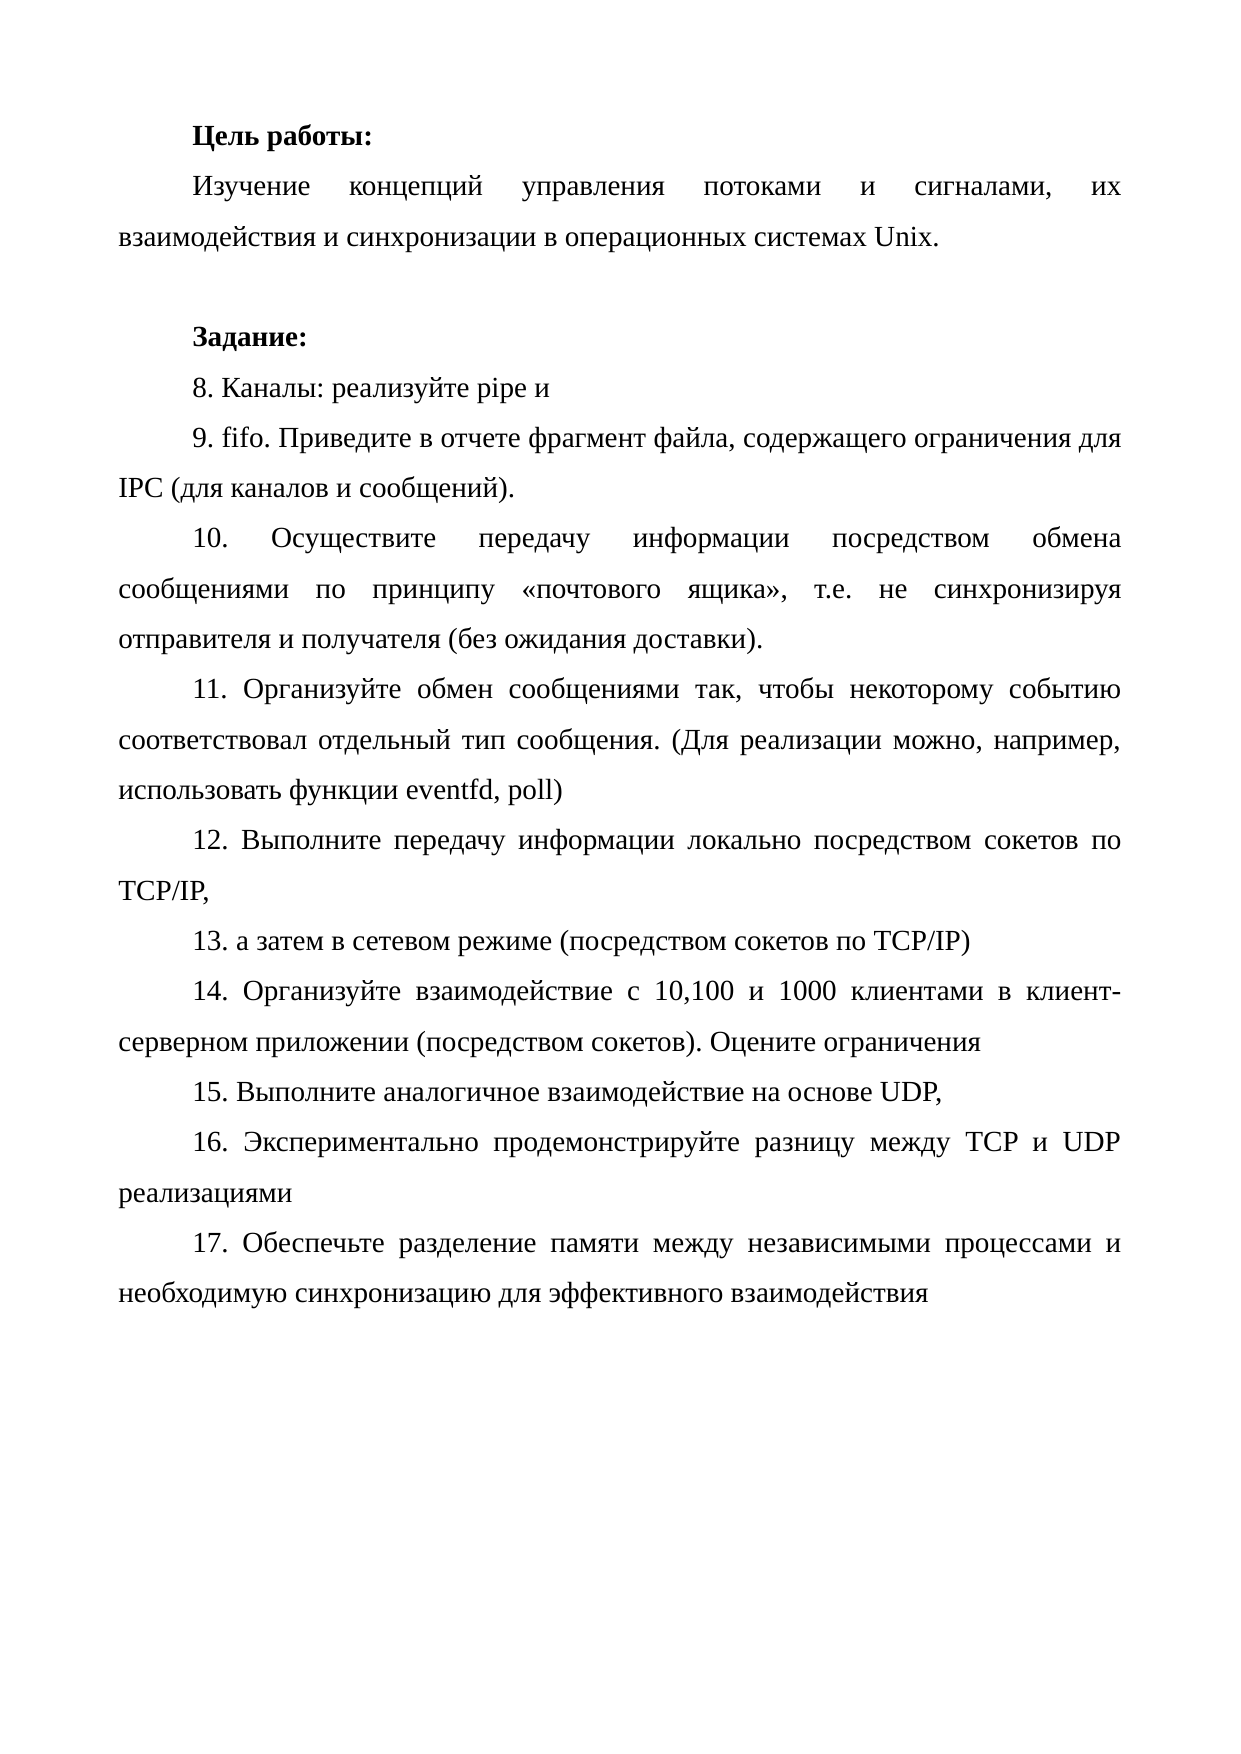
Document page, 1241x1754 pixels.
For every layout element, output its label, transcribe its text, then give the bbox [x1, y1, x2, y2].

text 9. fifo. Приведите в отчете фрагмент файла, содержащего ограничения для IPC (для каналов и сообщений). [118, 420, 1122, 504]
text 14. Организуйте взаимодействие с 10,100 и 1000 клиентами в клиент-серверном приложении (посредством сокетов). Оцените ограничения [118, 973, 1122, 1057]
text 10. Осуществите передачу информации посредством обмена сообщениями по принципу «почтового ящика», т.е. не синхронизируя отправителя и получателя (без ожидания доставки). [118, 521, 1122, 655]
text Задание: [118, 319, 1122, 353]
text 12. Выполните передачу информации локально посредством сокетов по TCP/IP, [118, 822, 1122, 906]
text 13. а затем в сетевом режиме (посредством сокетов по TCP/IP) [118, 923, 1122, 957]
text 17. Обеспечьте разделение памяти между независимыми процессами и необходимую синхронизацию для эффективного взаимодействия [118, 1225, 1122, 1309]
text 15. Выполните аналогичное взаимодействие на основе UDP, [118, 1074, 1122, 1108]
text Изучение концепций управления потоками и сигналами, их взаимодействия и синхронизации в операционных системах Unix. [118, 168, 1122, 252]
text Цель работы: [118, 118, 1122, 152]
text 11. Организуйте обмен сообщениями так, чтобы некоторому событию соответствовал отдельный тип сообщения. (Для реализации можно, например, использовать функции eventfd, poll) [118, 672, 1122, 806]
text 16. Экспериментально продемонстрируйте разницу между TCP и UDP реализациями [118, 1124, 1122, 1208]
text 8. Каналы: реализуйте pipe и [118, 370, 1122, 403]
